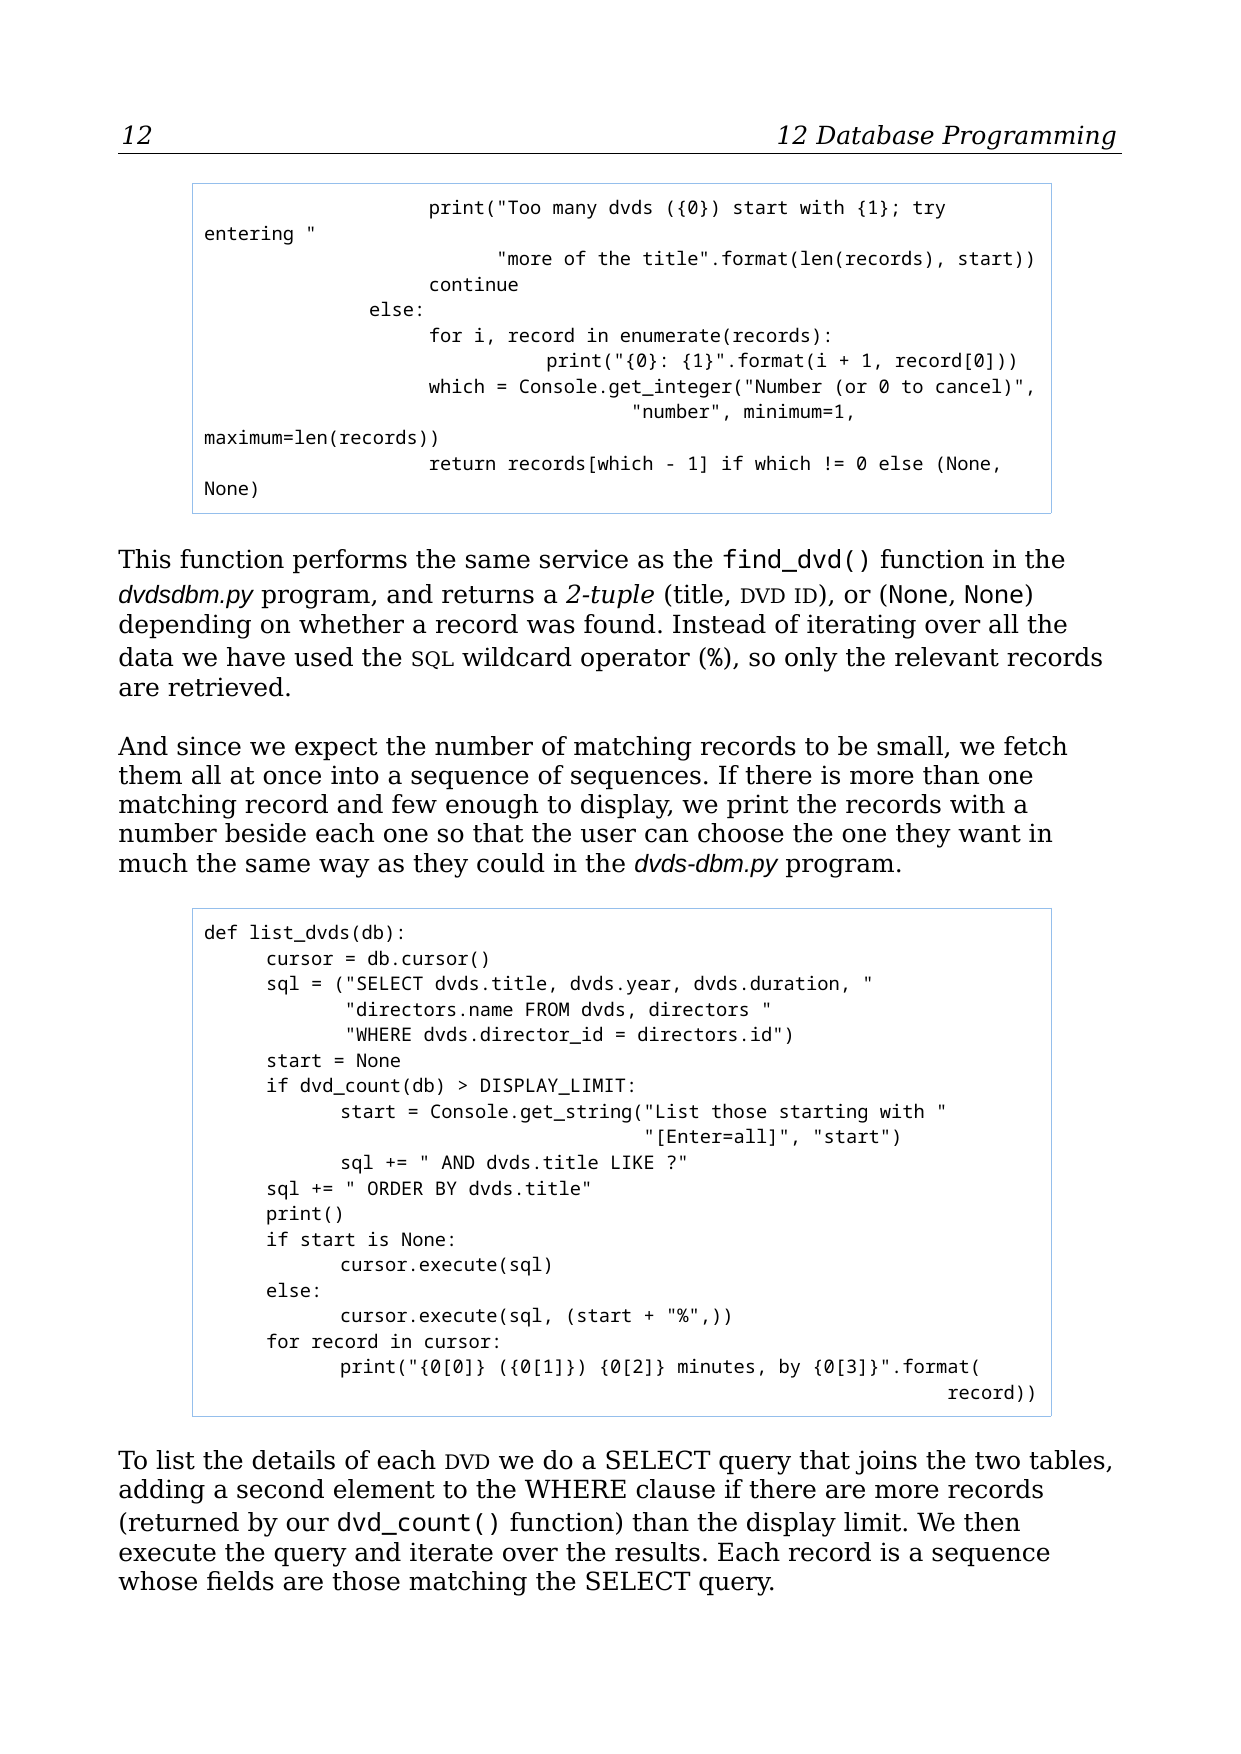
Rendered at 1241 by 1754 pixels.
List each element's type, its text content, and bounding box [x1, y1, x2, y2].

text print("{0[0]} ({0[1]}) {0[2]} minutes, by {0[3]}".format( [193, 1342, 1051, 1367]
text cursor.execute(sql) [193, 1239, 1051, 1265]
text record)) [193, 1367, 1051, 1416]
text start = Console.get_string("List those starting with " [193, 1086, 1051, 1112]
text return records[which - 1] if which != 0 else (None, None) [193, 438, 1051, 513]
text else: [193, 285, 1051, 310]
text print("{0}: {1}".format(i + 1, record[0])) [193, 336, 1051, 361]
text sql += " ORDER BY dvds.title" [193, 1163, 1051, 1188]
text sql = ("SELECT dvds.title, dvds.year, dvds.duration, " [193, 959, 1051, 984]
text This function performs the same service as the find_dvd() function in the dvdsdbm.py program, and returns a 2-tuple (title, dvd id), or (None, None) depending on whether a record was found. Instead of iterating over all the data we have used the sql wildcard operator (%), so only the relevant records are retrieved. [118, 542, 1122, 703]
text print("Too many dvds ({0}) start with {1}; try entering " [193, 184, 1051, 234]
text if start is None: [193, 1214, 1051, 1239]
text "directors.name FROM dvds, directors " [193, 984, 1051, 1010]
text And since we expect the number of matching records to be small, we fetch them all at once into a sequence of sequences. If there is more than one matching record and few enough to display, we print the records with a number beside each one so that the user can choose the one they want in much the same way as they could in the dvds-dbm.py program. [118, 732, 1122, 878]
text continue [193, 259, 1051, 285]
text which = Console.get_integer("Number (or 0 to cancel)", [193, 361, 1051, 387]
text "more of the title".format(len(records), start)) [193, 234, 1051, 259]
text for i, record in enumerate(records): [193, 310, 1051, 336]
text "[Enter=all]", "start") [193, 1112, 1051, 1137]
text cursor.execute(sql, (start + "%",)) [193, 1291, 1051, 1316]
text for record in cursor: [193, 1316, 1051, 1342]
text "number", minimum=1, maximum=len(records)) [193, 387, 1051, 438]
text "WHERE dvds.director_id = directors.id") [193, 1010, 1051, 1035]
text else: [193, 1265, 1051, 1291]
text print() [193, 1188, 1051, 1214]
text if dvd_count(db) > DISPLAY_LIMIT: [193, 1061, 1051, 1086]
text sql += " AND dvds.title LIKE ?" [193, 1137, 1051, 1163]
text start = None [193, 1035, 1051, 1061]
text def list_dvds(db): [193, 909, 1051, 933]
text cursor = db.cursor() [193, 933, 1051, 959]
text To list the details of each dvd we do a SELECT query that joins the two tables, adding a second element to the WHERE clause if there are more records (returned by our dvd_count() function) than the display limit. We then execute the query and iterate over the results. Each record is a sequence whose fields are those matching the SELECT query. [118, 1446, 1122, 1597]
